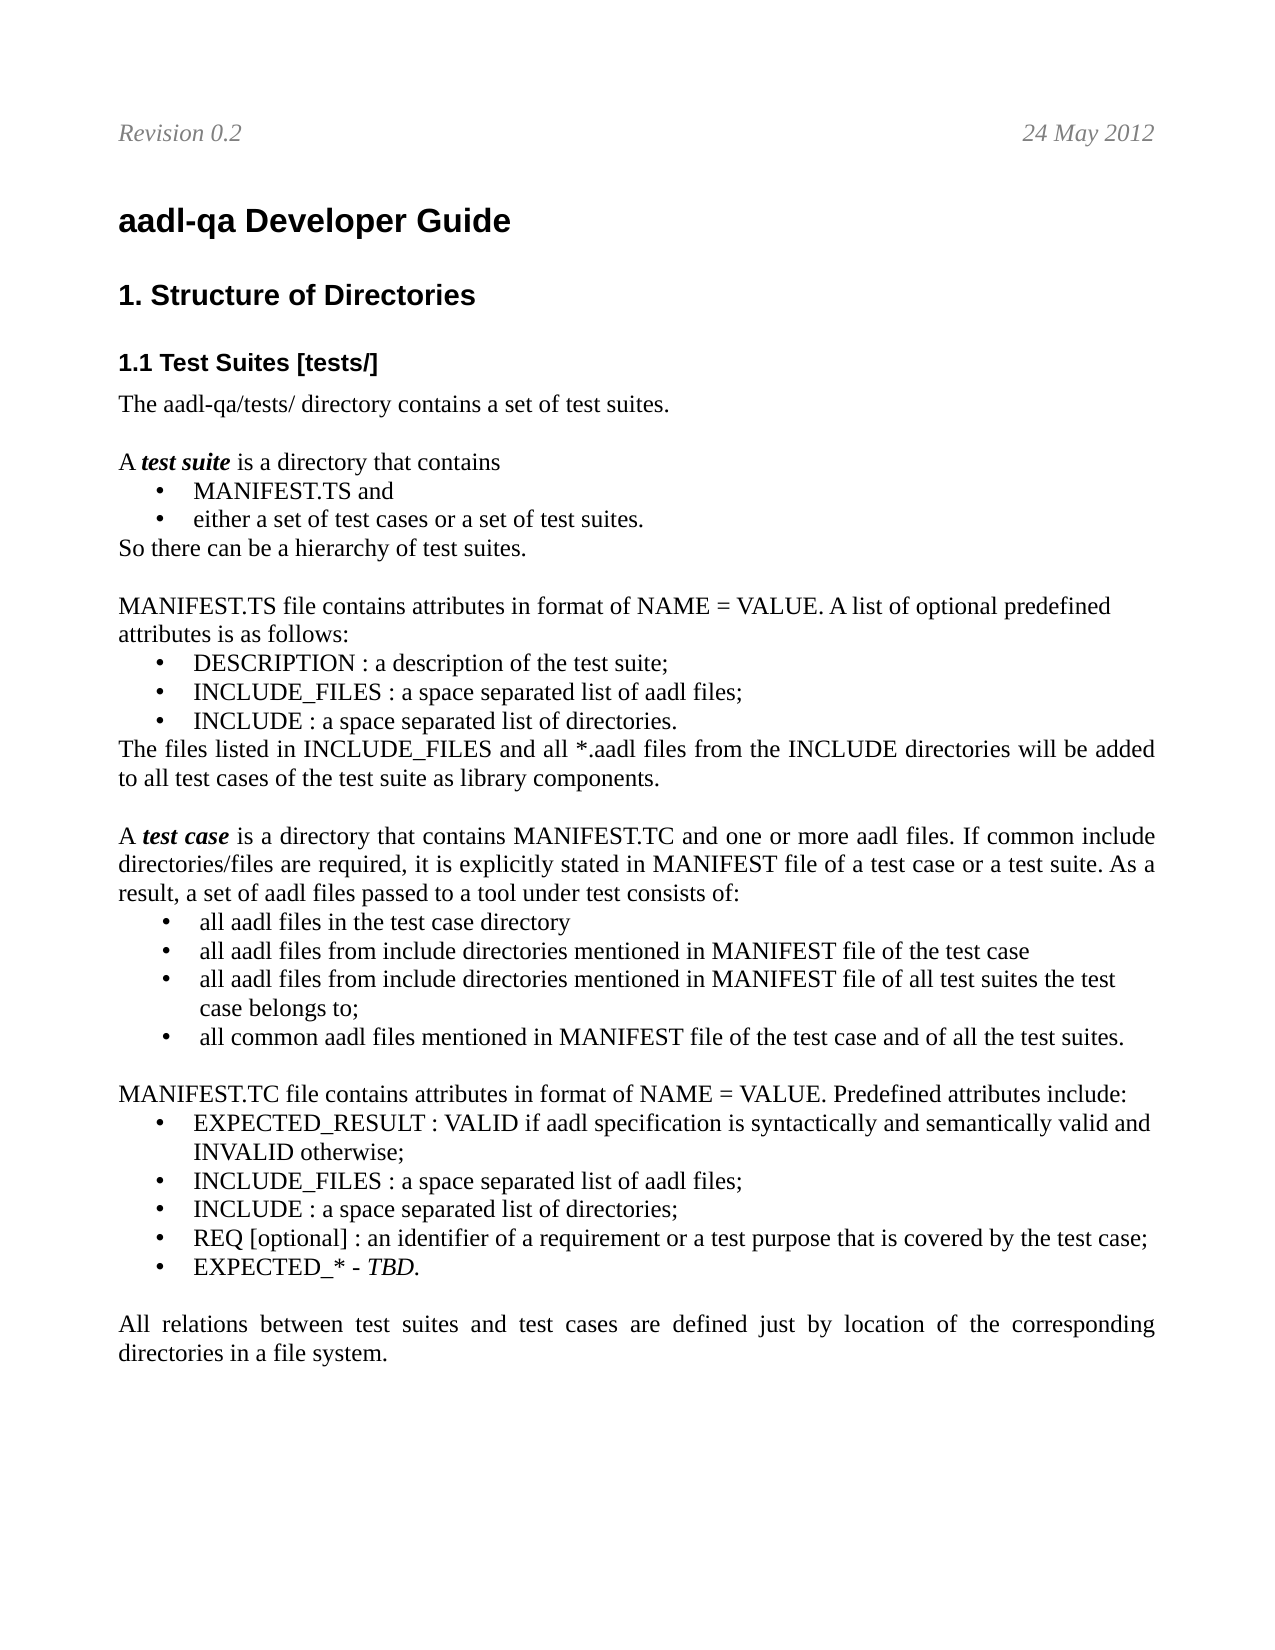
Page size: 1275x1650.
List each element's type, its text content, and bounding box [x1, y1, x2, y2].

subtitle aadl-qa Developer Guide [118, 201, 1157, 240]
text So there can be a hierarchy of test suites. [118, 533, 1157, 562]
list INCLUDE_FILES : a space separated list of aadl files; [156, 1166, 1157, 1194]
list INCLUDE : a space separated list of directories; [156, 1194, 1157, 1223]
text The files listed in INCLUDE_FILES and all *.aadl files from the INCLUDE directories will be added to all test cases of the test suite as library components. [118, 734, 1157, 792]
list all aadl files from include directories mentioned in MANIFEST file of all test suites the test case belongs to; [162, 964, 1157, 1022]
list either a set of test cases or a set of test suites. [156, 504, 1157, 533]
text A test suite is a directory that contains [118, 447, 1157, 476]
text MANIFEST.TS file contains attributes in format of NAME = VALUE. A list of optional predefined attributes is as follows: [118, 591, 1157, 648]
text A test case is a directory that contains MANIFEST.TC and one or more aadl files. If common include directories/files are required, it is explicitly stated in MANIFEST file of a test case or a test suite. As a result, a set of aadl files passed to a tool under test consists of: [118, 821, 1157, 907]
text The aadl-qa/tests/ directory contains a set of test suites. [118, 389, 1157, 418]
list EXPECTED_RESULT : VALID if aadl specification is syntactically and semantically valid and INVALID otherwise; [156, 1108, 1157, 1166]
list all aadl files in the test case directory [162, 907, 1157, 936]
list EXPECTED_* - TBD. [156, 1252, 1157, 1281]
subtitle 1. Structure of Directories [118, 277, 1157, 311]
list MANIFEST.TS and [156, 476, 1157, 504]
list INCLUDE : a space separated list of directories. [156, 706, 1157, 734]
text All relations between test suites and test cases are defined just by location of the corresponding directories in a file system. [118, 1309, 1157, 1367]
text MANIFEST.TC file contains attributes in format of NAME = VALUE. Predefined attributes include: [118, 1079, 1157, 1108]
list all common aadl files mentioned in MANIFEST file of the test case and of all the test suites. [162, 1022, 1157, 1051]
list DESCRIPTION : a description of the test suite; [156, 648, 1157, 677]
subtitle 1.1 Test Suites [tests/] [118, 348, 1157, 377]
list REQ [optional] : an identifier of a requirement or a test purpose that is covered by the test case; [156, 1223, 1157, 1252]
list INCLUDE_FILES : a space separated list of aadl files; [156, 677, 1157, 706]
list all aadl files from include directories mentioned in MANIFEST file of the test case [162, 936, 1157, 964]
